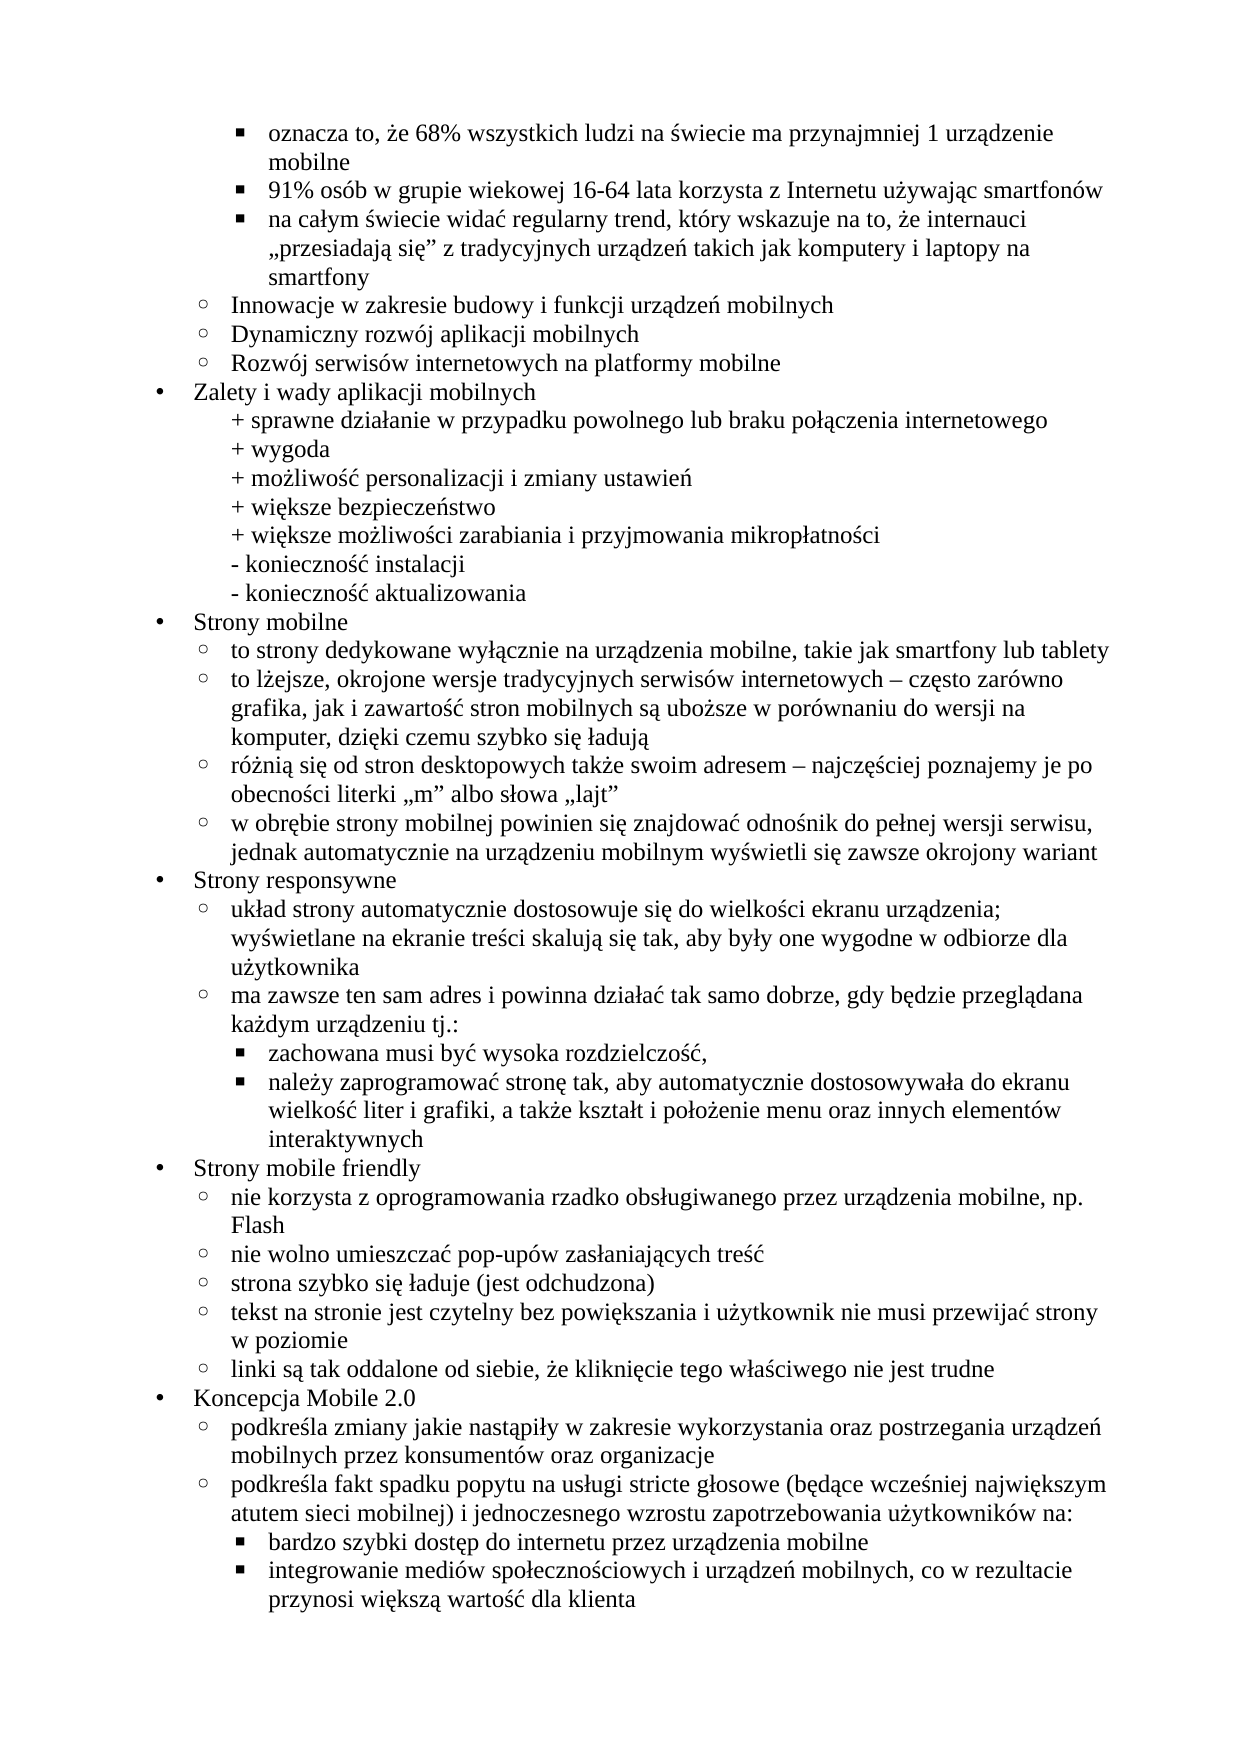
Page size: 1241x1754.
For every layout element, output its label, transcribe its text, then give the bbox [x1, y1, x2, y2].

list zachowana musi być wysoka rozdzielczość, [231, 1038, 1122, 1067]
list nie korzysta z oprogramowania rzadko obsługiwanego przez urządzenia mobilne, np. Flash [193, 1182, 1122, 1239]
list w obrębie strony mobilnej powinien się znajdować odnośnik do pełnej wersji serwisu, jednak automatycznie na urządzeniu mobilnym wyświetli się zawsze okrojony wariant [193, 808, 1122, 866]
list nie wolno umieszczać pop-upów zasłaniających treść [193, 1239, 1122, 1268]
list podkreśla fakt spadku popytu na usługi stricte głosowe (będące wcześniej największym atutem sieci mobilnej) i jednoczesnego wzrostu zapotrzebowania użytkowników na: [193, 1469, 1122, 1527]
list podkreśla zmiany jakie nastąpiły w zakresie wykorzystania oraz postrzegania urządzeń mobilnych przez konsumentów oraz organizacje [193, 1412, 1122, 1469]
list + wygoda [193, 434, 1122, 463]
list + możliwość personalizacji i zmiany ustawień [193, 463, 1122, 492]
list + sprawne działanie w przypadku powolnego lub braku połączenia internetowego [193, 406, 1122, 434]
list + większe możliwości zarabiania i przyjmowania mikropłatności [193, 521, 1122, 549]
list to strony dedykowane wyłącznie na urządzenia mobilne, takie jak smartfony lub tablety [193, 636, 1122, 664]
list układ strony automatycznie dostosowuje się do wielkości ekranu urządzenia; wyświetlane na ekranie treści skalują się tak, aby były one wygodne w odbiorze dla użytkownika [193, 894, 1122, 981]
list Strony responsywne [156, 866, 1122, 894]
list Strony mobilne [156, 607, 1122, 636]
list Strony mobile friendly [156, 1153, 1122, 1182]
list strona szybko się ładuje (jest odchudzona) [193, 1268, 1122, 1297]
list linki są tak oddalone od siebie, że kliknięcie tego właściwego nie jest trudne [193, 1354, 1122, 1383]
list różnią się od stron desktopowych także swoim adresem – najczęściej poznajemy je po obecności literki „m” albo słowa „lajt” [193, 751, 1122, 808]
list Rozwój serwisów internetowych na platformy mobilne [193, 348, 1122, 377]
list oznacza to, że 68% wszystkich ludzi na świecie ma przynajmniej 1 urządzenie mobilne [231, 118, 1122, 176]
list tekst na stronie jest czytelny bez powiększania i użytkownik nie musi przewijać strony w poziomie [193, 1297, 1122, 1354]
list - konieczność instalacji [193, 549, 1122, 578]
list integrowanie mediów społecznościowych i urządzeń mobilnych, co w rezultacie przynosi większą wartość dla klienta [231, 1556, 1122, 1613]
list Koncepcja Mobile 2.0 [156, 1383, 1122, 1412]
list ma zawsze ten sam adres i powinna działać tak samo dobrze, gdy będzie przeglądana każdym urządzeniu tj.: [193, 981, 1122, 1038]
list na całym świecie widać regularny trend, który wskazuje na to, że internauci „przesiadają się” z tradycyjnych urządzeń takich jak komputery i laptopy na smartfony [231, 204, 1122, 291]
list 91% osób w grupie wiekowej 16-64 lata korzysta z Internetu używając smartfonów [231, 176, 1122, 204]
list Zalety i wady aplikacji mobilnych [156, 377, 1122, 406]
list Dynamiczny rozwój aplikacji mobilnych [193, 319, 1122, 348]
list należy zaprogramować stronę tak, aby automatycznie dostosowywała do ekranu wielkość liter i grafiki, a także kształt i położenie menu oraz innych elementów interaktywnych [231, 1067, 1122, 1153]
list - konieczność aktualizowania [193, 578, 1122, 607]
list bardzo szybki dostęp do internetu przez urządzenia mobilne [231, 1527, 1122, 1556]
list Innowacje w zakresie budowy i funkcji urządzeń mobilnych [193, 291, 1122, 319]
list + większe bezpieczeństwo [193, 492, 1122, 521]
list to lżejsze, okrojone wersje tradycyjnych serwisów internetowych – często zarówno grafika, jak i zawartość stron mobilnych są uboższe w porównaniu do wersji na komputer, dzięki czemu szybko się ładują [193, 664, 1122, 751]
